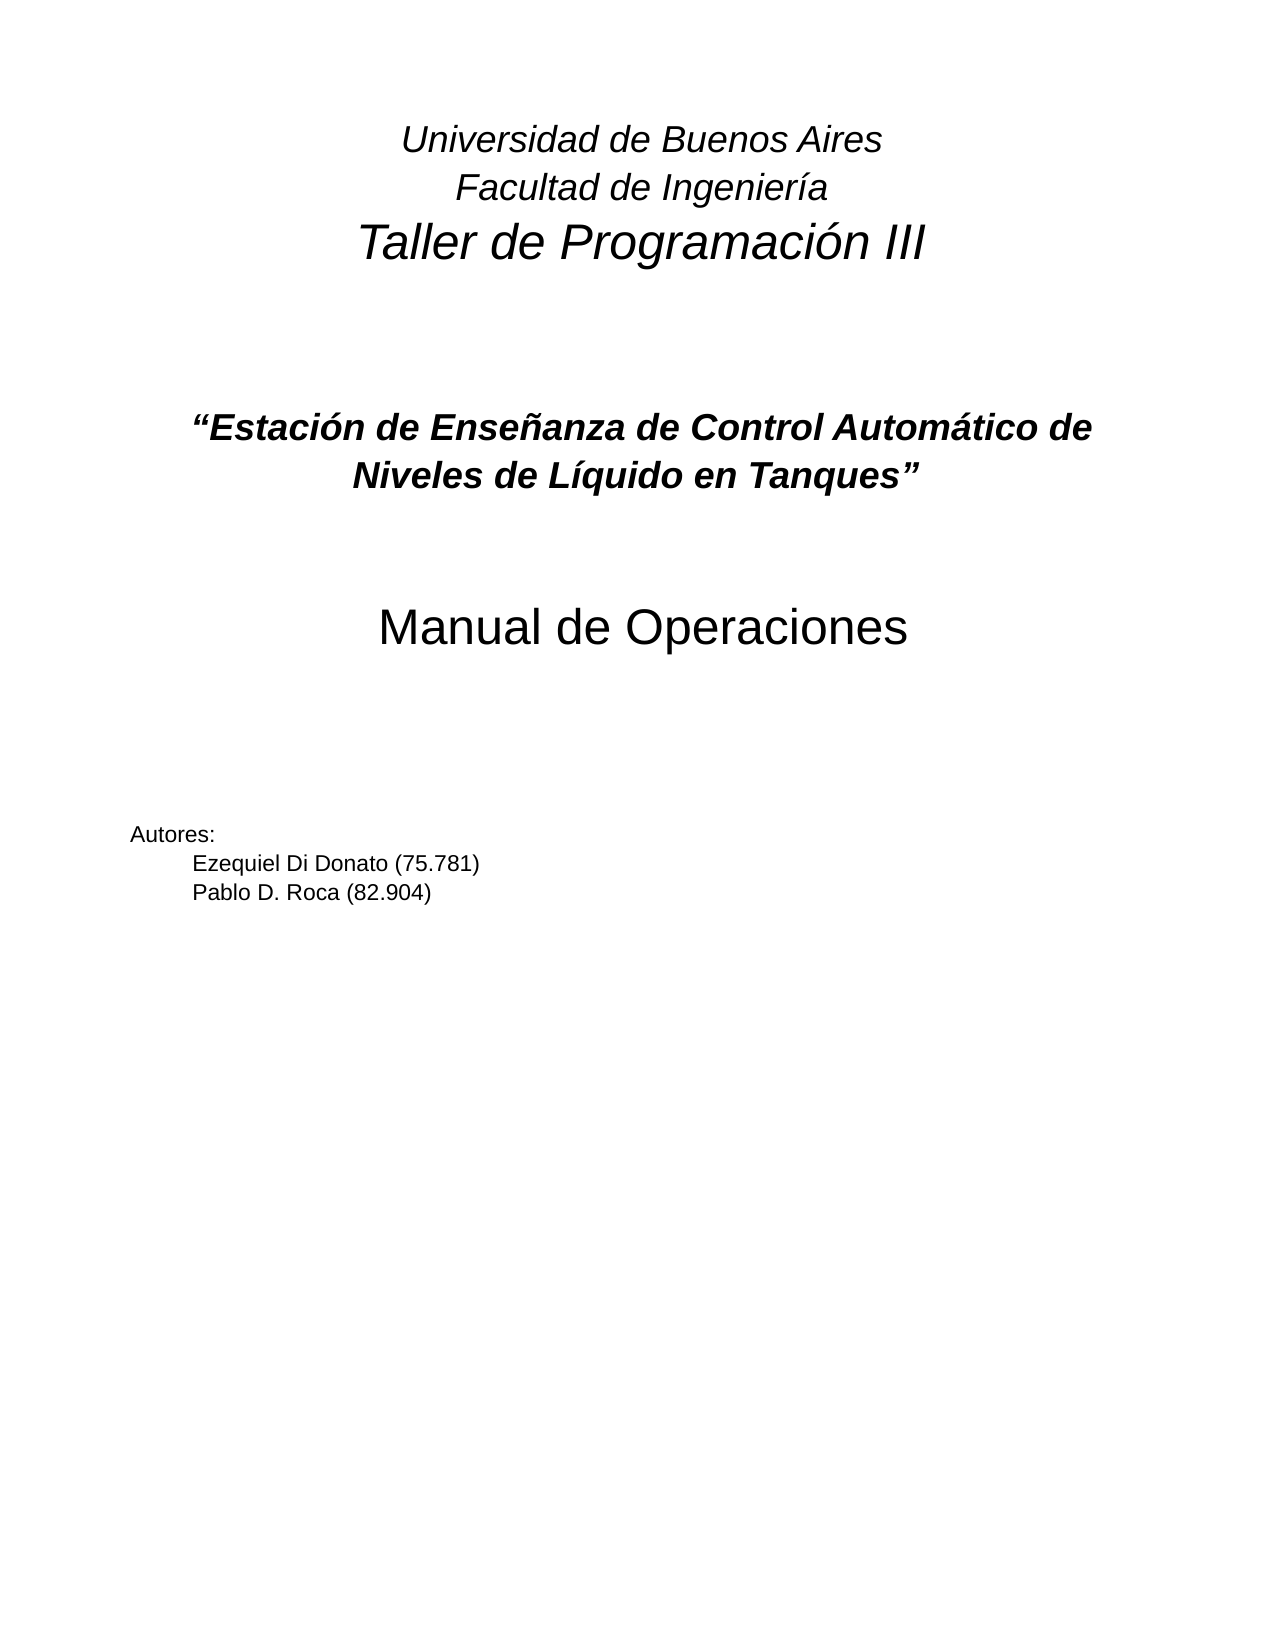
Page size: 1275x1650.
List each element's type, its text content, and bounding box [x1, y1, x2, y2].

text Taller de Programación III [118, 214, 1157, 270]
text Manual de Operaciones [118, 599, 1157, 655]
text Ezequiel Di Donato (75.781) [118, 851, 1157, 876]
text “Estación de Enseñanza de Control Automático de Niveles de Líquido en Tanques” [118, 407, 1157, 497]
text Autores: [118, 821, 1157, 847]
text Pablo D. Roca (82.904) [118, 880, 1157, 906]
text Facultad de Ingeniería [118, 166, 1157, 208]
text Universidad de Buenos Aires [118, 118, 1157, 160]
